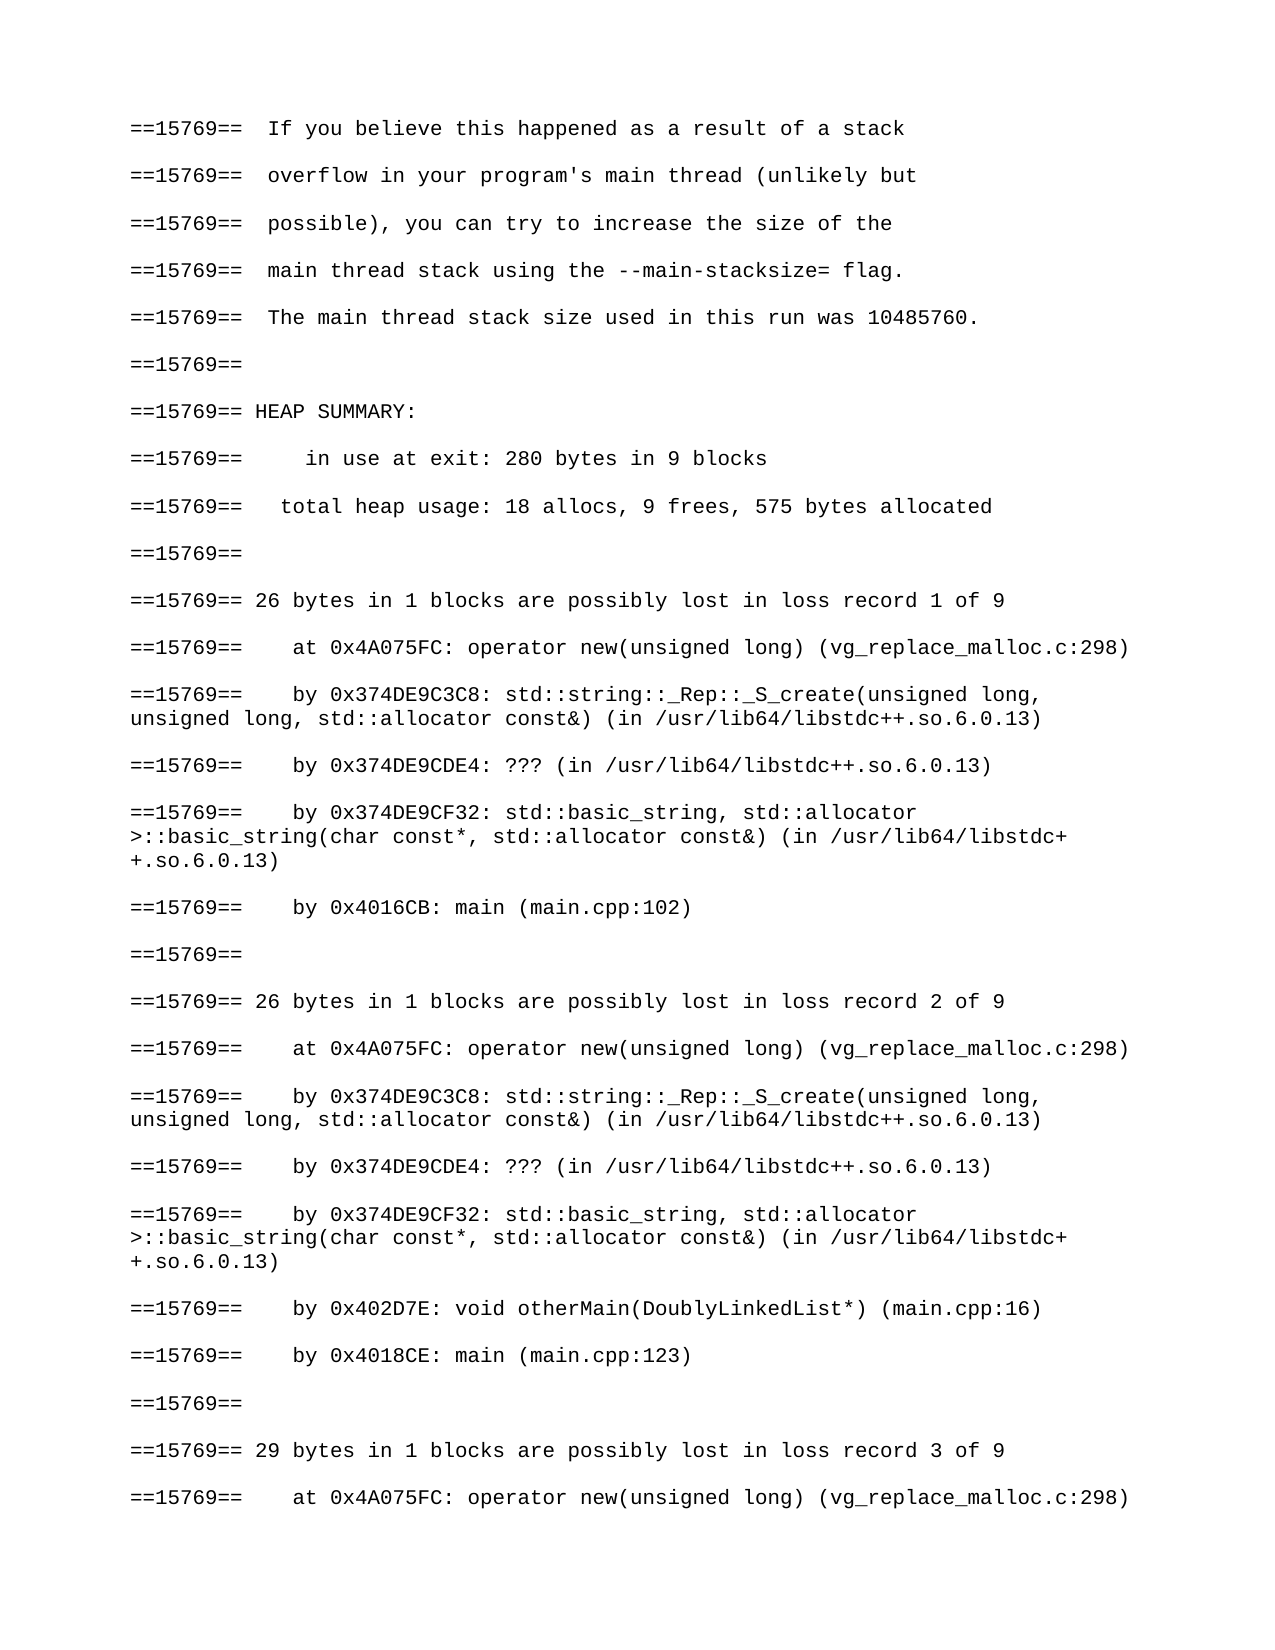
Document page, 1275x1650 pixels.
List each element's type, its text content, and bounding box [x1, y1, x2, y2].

text ==15769== in use at exit: 280 bytes in 9 blocks [130, 448, 1145, 472]
text ==15769== [130, 944, 1145, 968]
text ==15769== total heap usage: 18 allocs, 9 frees, 575 bytes allocated [130, 496, 1145, 519]
text ==15769== by 0x402D7E: void otherMain(DoublyLinkedList*) (main.cpp:16) [130, 1298, 1145, 1322]
text ==15769== 29 bytes in 1 blocks are possibly lost in loss record 3 of 9 [130, 1440, 1145, 1463]
text ==15769== 26 bytes in 1 blocks are possibly lost in loss record 2 of 9 [130, 991, 1145, 1015]
text ==15769== [130, 1392, 1145, 1416]
text ==15769== If you believe this happened as a result of a stack [130, 118, 1145, 142]
text ==15769== by 0x374DE9CDE4: ??? (in /usr/lib64/libstdc++.so.6.0.13) [130, 1156, 1145, 1180]
text ==15769== by 0x374DE9CF32: std::basic_string, std::allocator >::basic_string(char const*, std::allocator const&) (in /usr/lib64/libstdc++.so.6.0.13) [130, 1204, 1145, 1274]
text ==15769== by 0x374DE9CF32: std::basic_string, std::allocator >::basic_string(char const*, std::allocator const&) (in /usr/lib64/libstdc++.so.6.0.13) [130, 802, 1145, 873]
text ==15769== by 0x374DE9C3C8: std::string::_Rep::_S_create(unsigned long, unsigned long, std::allocator const&) (in /usr/lib64/libstdc++.so.6.0.13) [130, 684, 1145, 732]
text ==15769== by 0x374DE9C3C8: std::string::_Rep::_S_create(unsigned long, unsigned long, std::allocator const&) (in /usr/lib64/libstdc++.so.6.0.13) [130, 1086, 1145, 1133]
text ==15769== possible), you can try to increase the size of the [130, 212, 1145, 236]
text ==15769== overflow in your program's main thread (unlikely but [130, 165, 1145, 189]
text ==15769== by 0x4016CB: main (main.cpp:102) [130, 897, 1145, 921]
text ==15769== at 0x4A075FC: operator new(unsigned long) (vg_replace_malloc.c:298) [130, 1487, 1145, 1511]
text ==15769== by 0x374DE9CDE4: ??? (in /usr/lib64/libstdc++.so.6.0.13) [130, 755, 1145, 779]
text ==15769== [130, 543, 1145, 566]
text ==15769== [130, 354, 1145, 378]
text ==15769== 26 bytes in 1 blocks are possibly lost in loss record 1 of 9 [130, 590, 1145, 614]
text ==15769== main thread stack using the --main-stacksize= flag. [130, 260, 1145, 283]
text ==15769== at 0x4A075FC: operator new(unsigned long) (vg_replace_malloc.c:298) [130, 1038, 1145, 1062]
text ==15769== HEAP SUMMARY: [130, 401, 1145, 425]
text ==15769== The main thread stack size used in this run was 10485760. [130, 307, 1145, 331]
text ==15769== by 0x4018CE: main (main.cpp:123) [130, 1345, 1145, 1369]
text ==15769== at 0x4A075FC: operator new(unsigned long) (vg_replace_malloc.c:298) [130, 637, 1145, 661]
